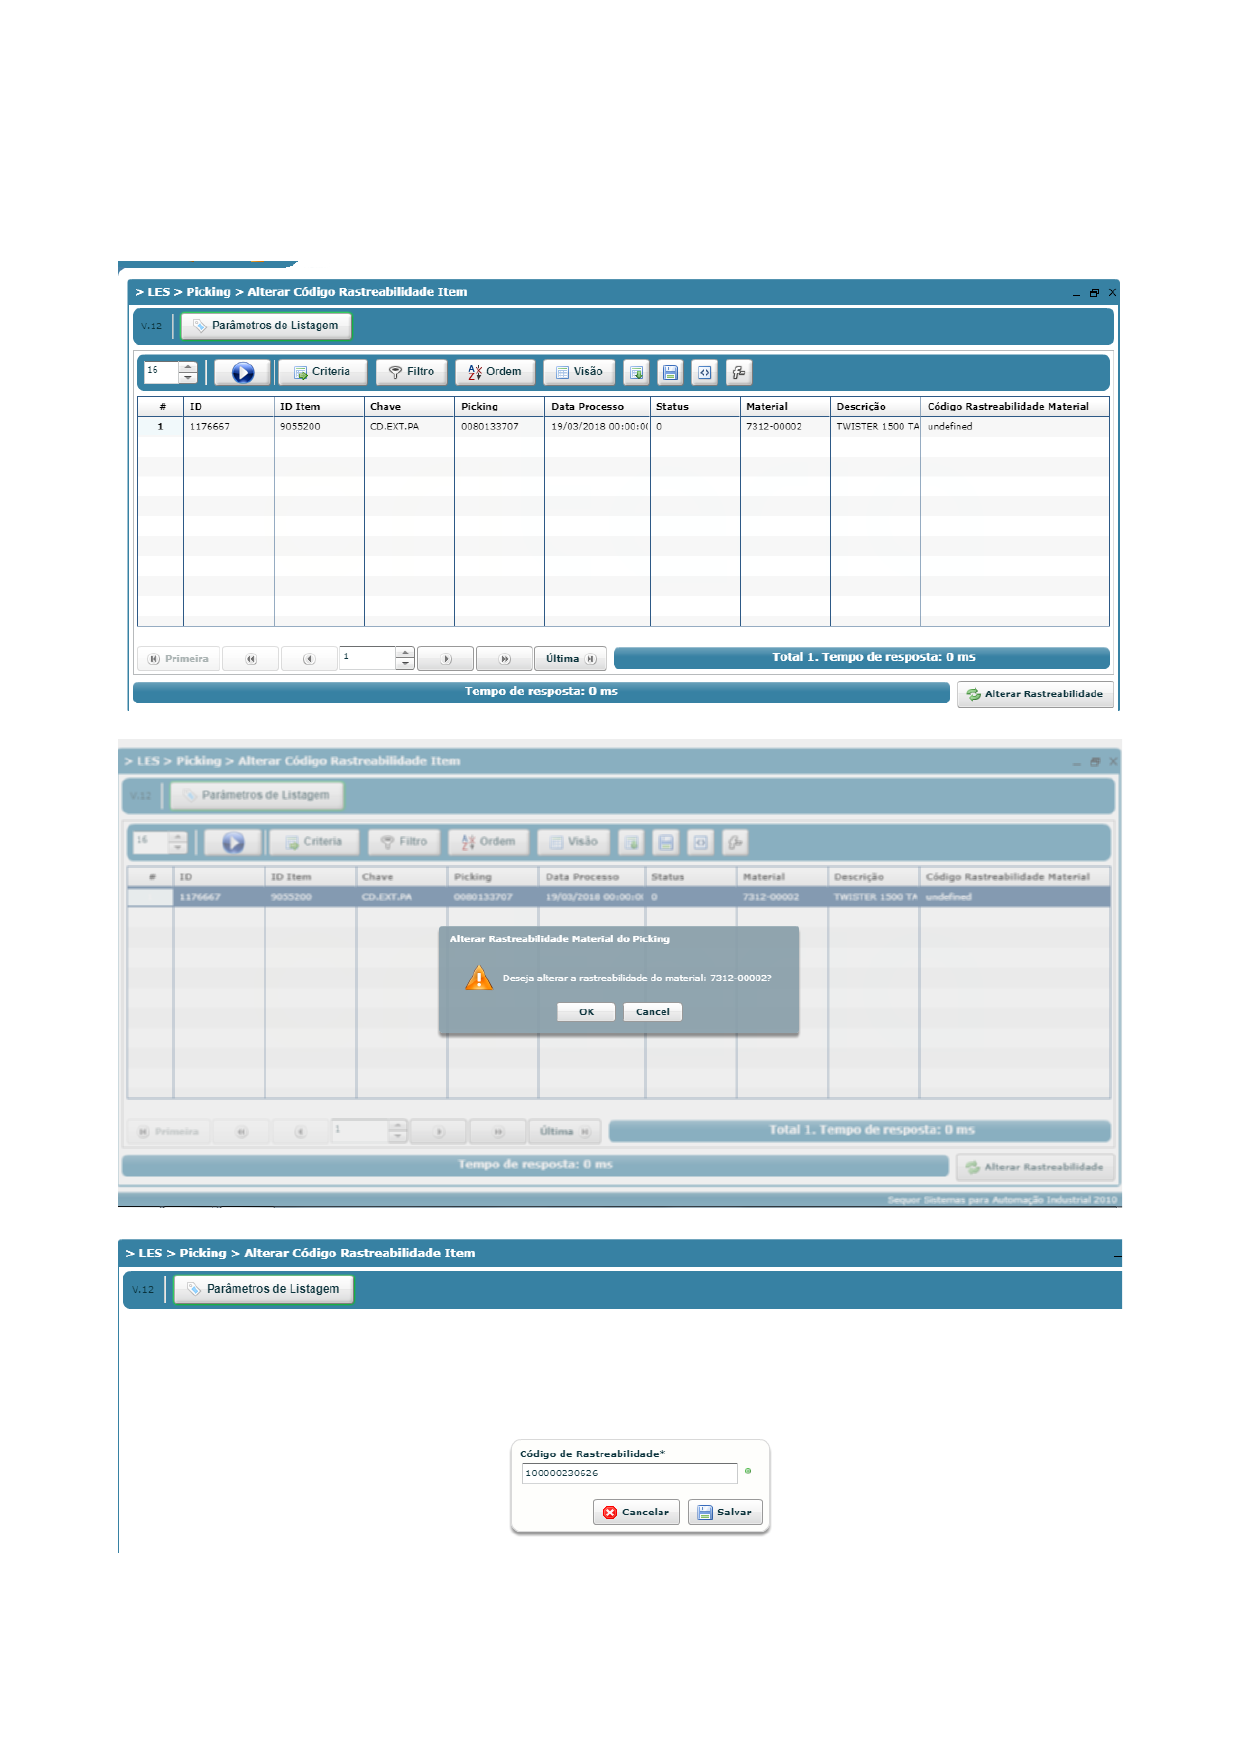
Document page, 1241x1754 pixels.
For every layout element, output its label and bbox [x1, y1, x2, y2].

picture [118, 739, 1123, 1208]
picture [118, 261, 1123, 711]
picture [118, 1236, 1123, 1553]
